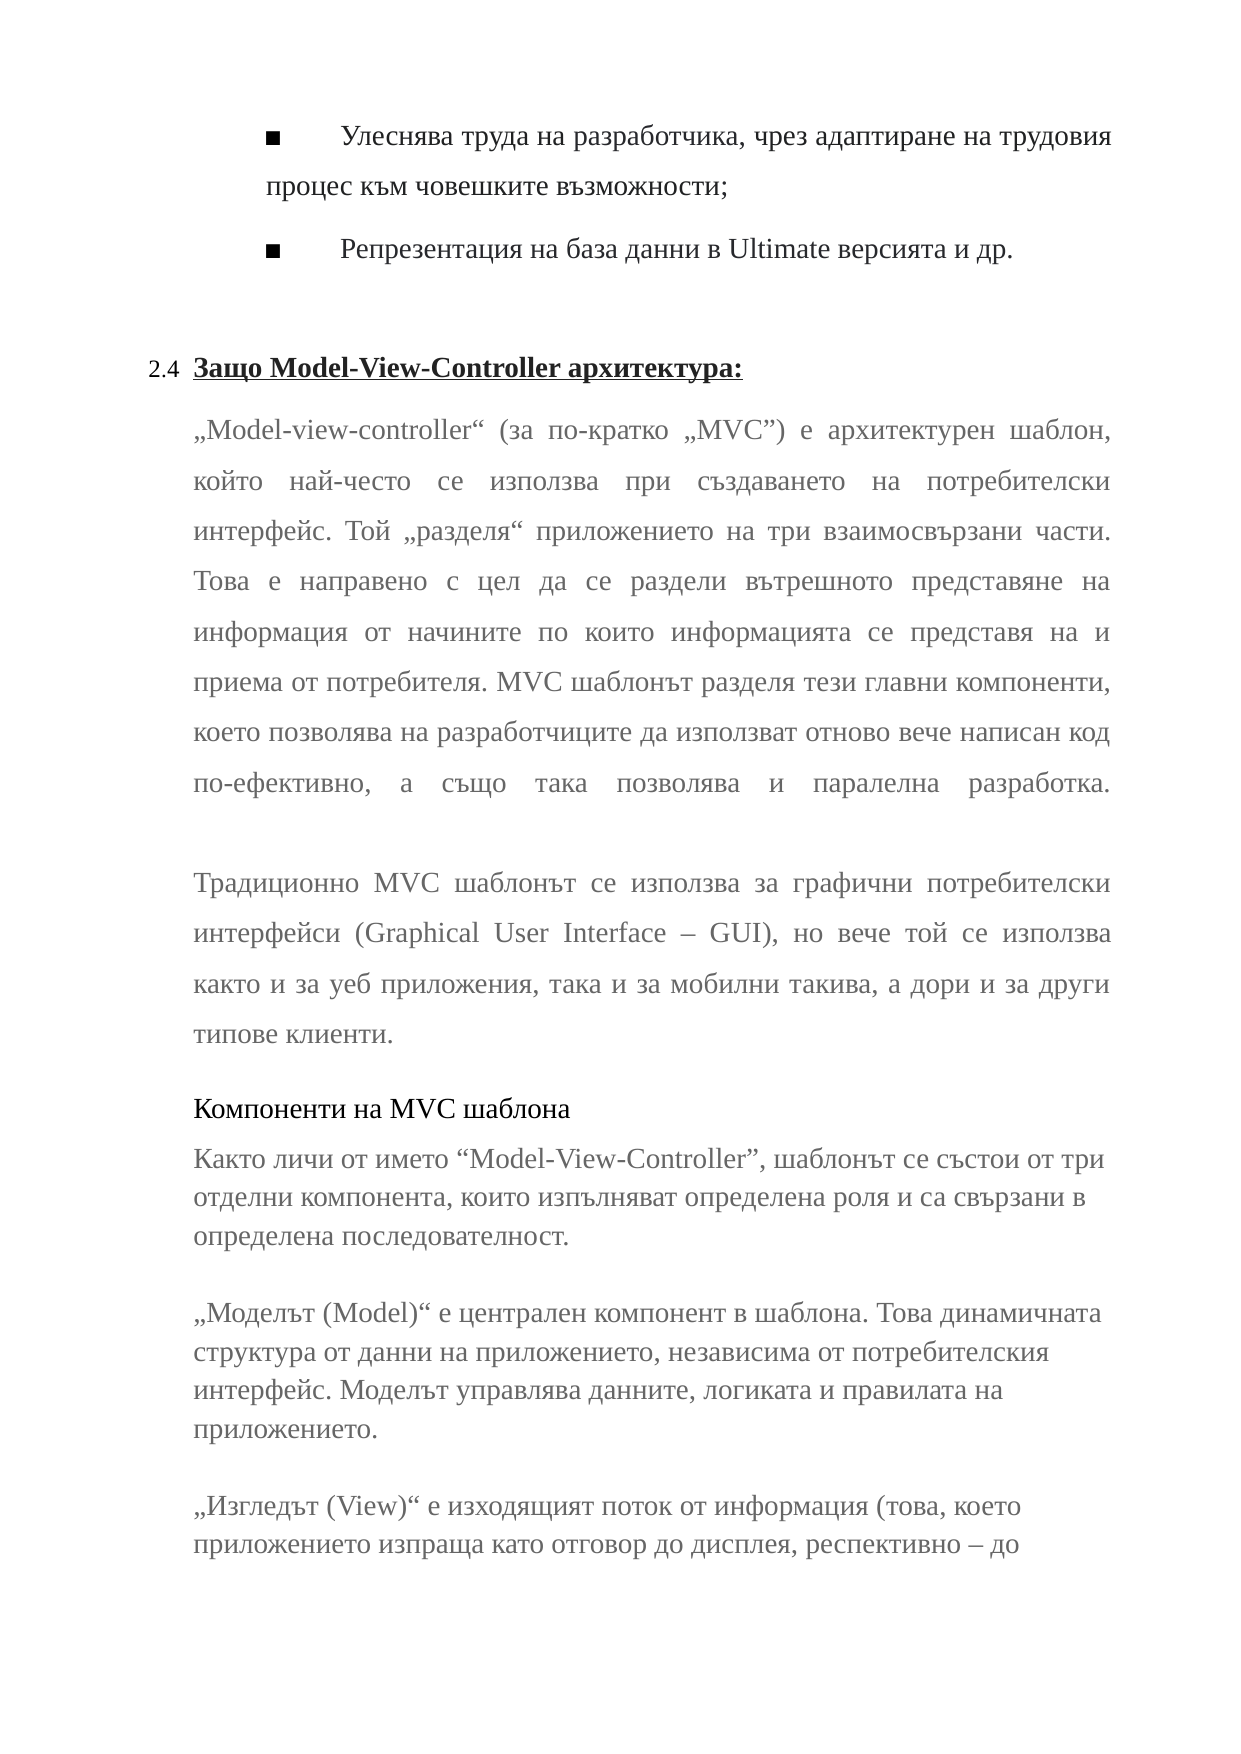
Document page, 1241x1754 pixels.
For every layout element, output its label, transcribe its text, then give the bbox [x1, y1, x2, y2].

text Както личи от името “Model-View-Controller”, шаблонът се състои от три отделни компонента, които изпълняват определена роля и са свързани в определена последователност. „Моделът (Model)“ е централен компонент в шаблона. Това динамичната структура от данни на приложението, независима от потребителския интерфейс. Моделът управлява данните, логиката и правилата на приложението. „Изгледът (View)“ е изходящият поток от информация (това, което приложението изпраща като отговор до дисплея, респективно – до [193, 1141, 1112, 1560]
list Репрезентация на база данни в Ultimate версията и др. [266, 231, 1112, 265]
list Улеснява труда на разработчика, чрез адаптиране на трудовия процес към човешките възможности; [266, 118, 1112, 202]
list „Model-view-controller“ (за по-кратко „MVC”) е архитектурен шаблон, който най-често се използва при създаването на потребителски интерфейс. Той „разделя“ приложението на три взаимосвързани части. Това е направено с цел да се раздели вътрешното представяне на информация от начините по които информацията се представя на и приема от потребителя. MVC шаблонът разделя тези главни компоненти, което позволява на разработчиците да използват отново вече написан код по-ефективно, а също така позволява и паралелна разработка. Традиционно MVC шаблонът се използва за графични потребителски интерфейси (Graphical User Interface – GUI), но вече той се използва както и за уеб приложения, така и за мобилни такива, а дори и за други типове клиенти. [148, 412, 1112, 1050]
subtitle Компоненти на MVC шаблона [193, 1092, 1112, 1125]
list Защо Model-View-Controller архитектура: [148, 350, 1112, 383]
